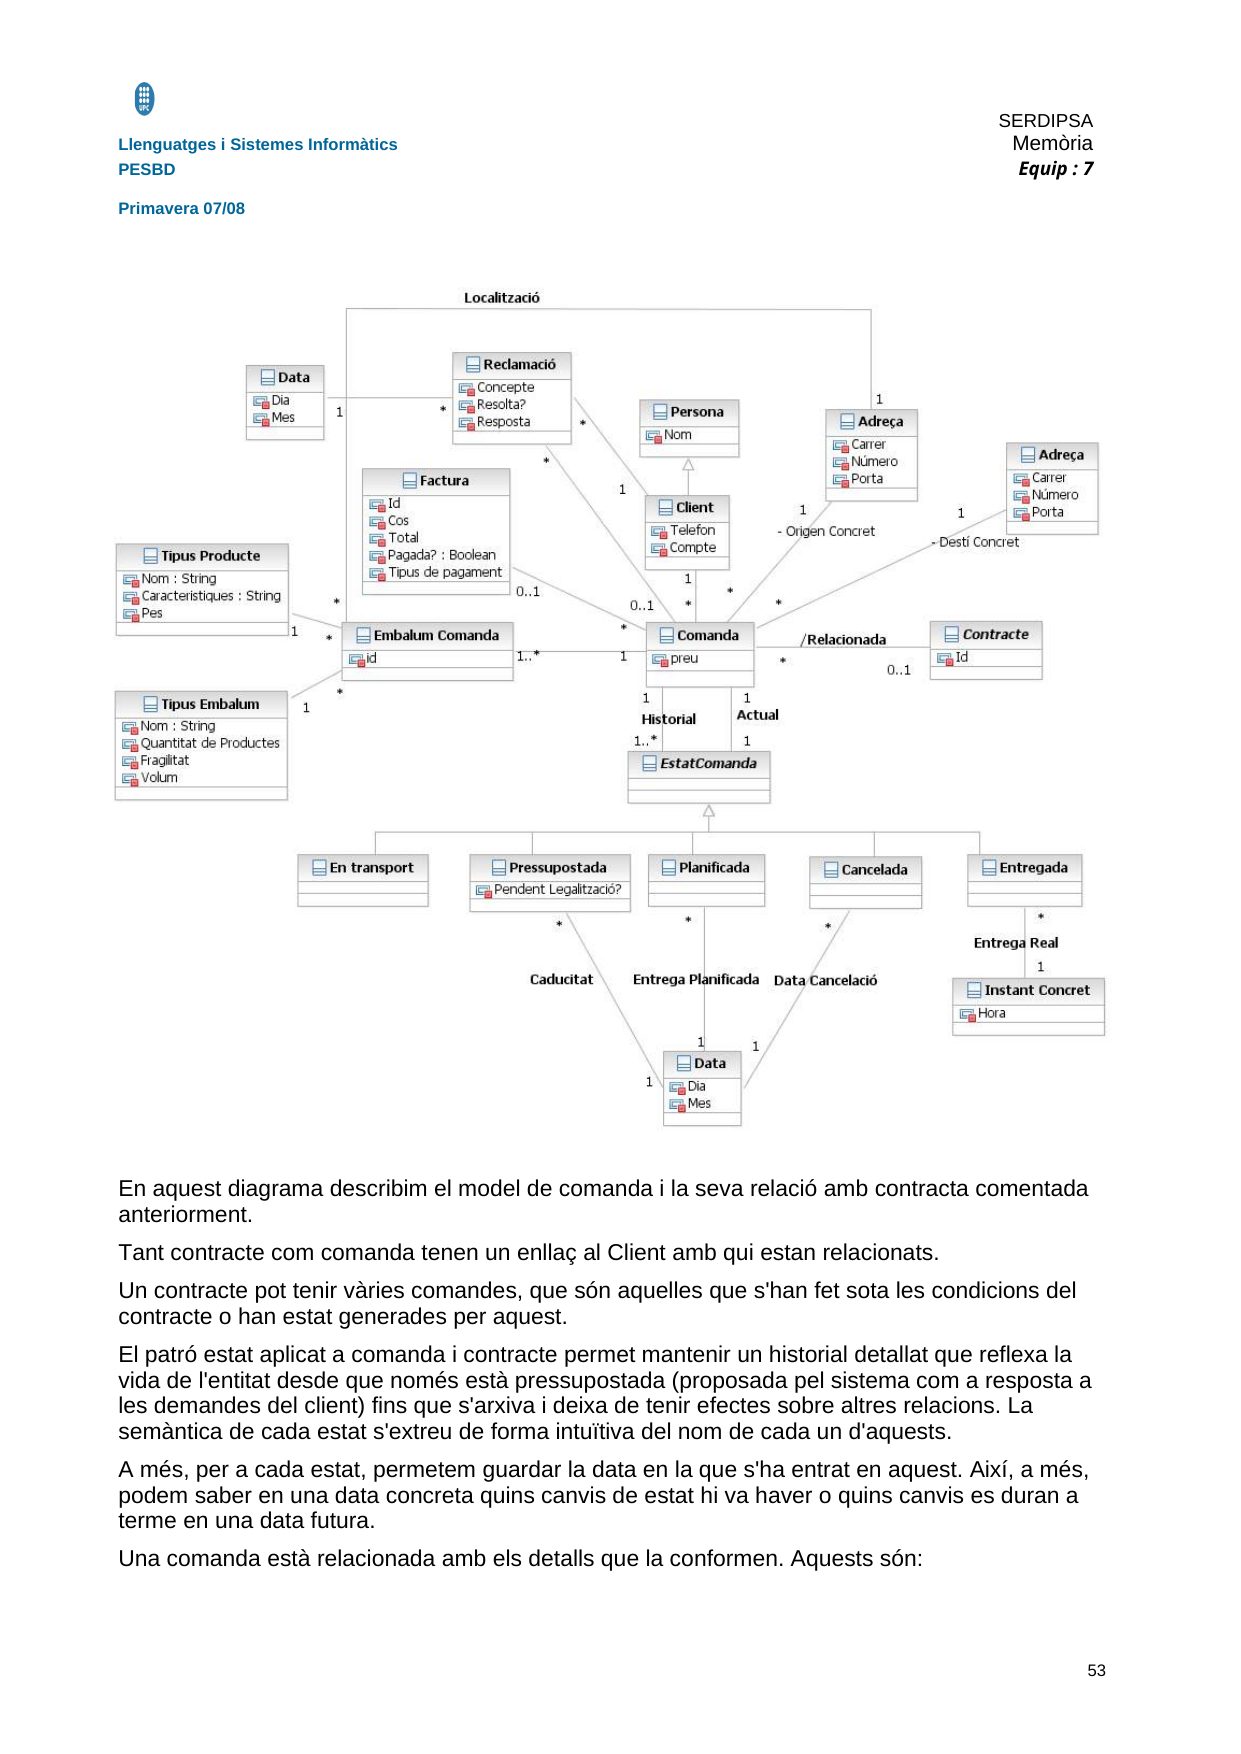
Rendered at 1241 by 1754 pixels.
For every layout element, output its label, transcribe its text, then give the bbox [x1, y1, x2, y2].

picture [105, 236, 1119, 1138]
text Tant contracte com comanda tenen un enllaç al Client amb qui estan relacionats. [118, 1240, 1106, 1266]
text Un contracte pot tenir vàries comandes, que són aquelles que s'han fet sota les condicions del contracte o han estat generades per aquest. [118, 1278, 1106, 1329]
text A més, per a cada estat, permetem guardar la data en la que s'ha entrat en aquest. Així, a més, podem saber en una data concreta quins canvis de estat hi va haver o quins canvis es duran a terme en una data futura. [118, 1457, 1106, 1534]
text El patró estat aplicat a comanda i contracte permet mantenir un historial detallat que reflexa la vida de l'entitat desde que només està pressupostada (proposada pel sistema com a resposta a les demandes del client) fins que s'arxiva i deixa de tenir efectes sobre altres relacions. La semàntica de cada estat s'extreu de forma intuïtiva del nom de cada un d'aquests. [118, 1342, 1106, 1444]
text En aquest diagrama describim el model de comanda i la seva relació amb contracta comentada anteriorment. [118, 1176, 1106, 1227]
text Una comanda està relacionada amb els detalls que la conformen. Aquests són: [118, 1546, 1106, 1572]
